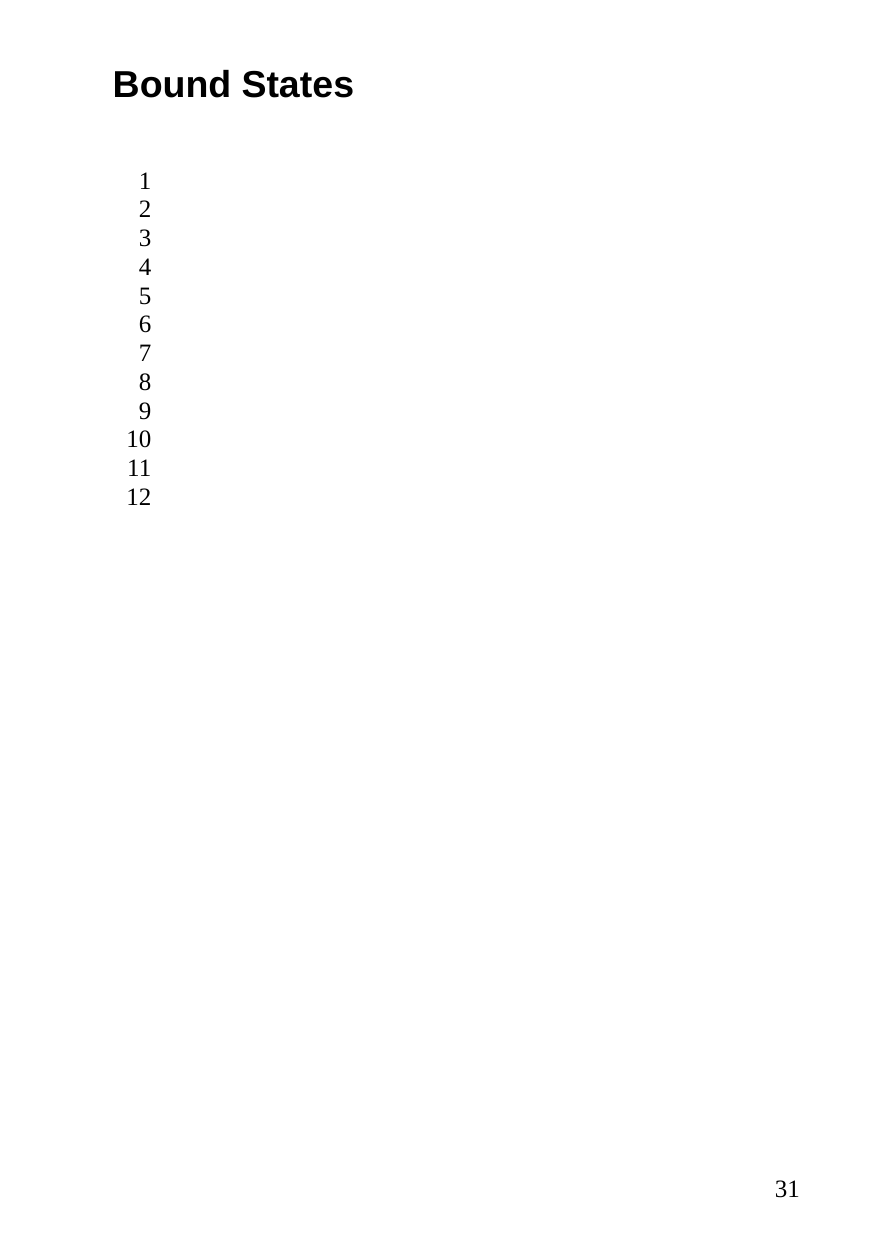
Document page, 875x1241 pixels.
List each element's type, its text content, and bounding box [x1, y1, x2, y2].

table_cell [154, 482, 793, 511]
table_cell [154, 252, 793, 281]
table_cell [154, 281, 793, 309]
table_cell 11 [109, 453, 154, 482]
table_header 1 [109, 166, 154, 194]
table_cell [154, 425, 793, 453]
table_cell 3 [109, 223, 154, 252]
table_cell [154, 310, 793, 338]
table_cell [154, 396, 793, 424]
table_cell [154, 338, 793, 367]
table_cell 6 [109, 310, 154, 338]
table_cell 4 [109, 252, 154, 281]
table_cell 2 [109, 195, 154, 223]
table_cell 12 [109, 482, 154, 511]
subtitle Bound States [112, 62, 799, 106]
table_cell [154, 367, 793, 396]
table_cell 9 [109, 396, 154, 424]
table_header [154, 166, 793, 194]
table_cell [154, 453, 793, 482]
table_cell 8 [109, 367, 154, 396]
table_cell 7 [109, 338, 154, 367]
table_cell 10 [109, 425, 154, 453]
table_cell [154, 223, 793, 252]
table_cell 5 [109, 281, 154, 309]
table_cell [154, 195, 793, 223]
